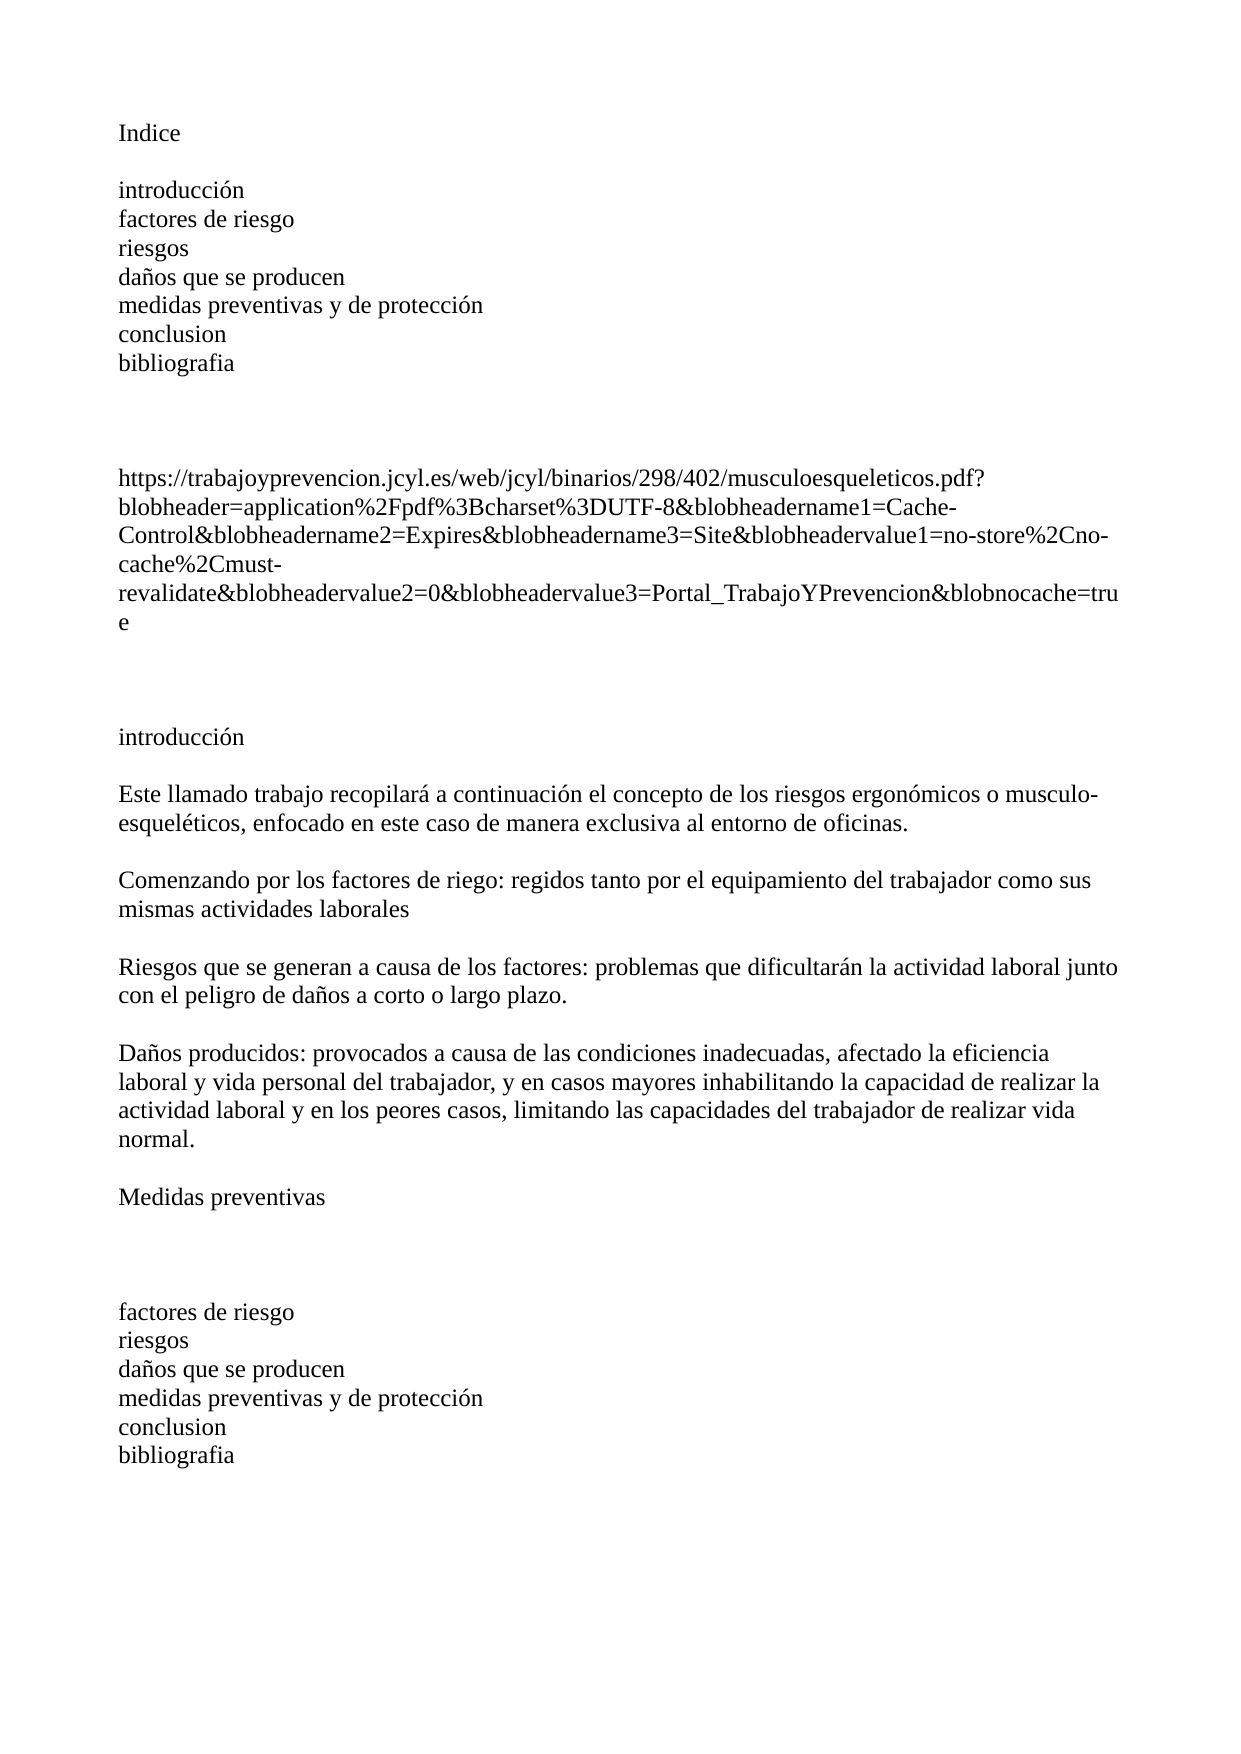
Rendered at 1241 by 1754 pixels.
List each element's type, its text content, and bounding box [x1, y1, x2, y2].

text bibliografia [118, 1441, 1122, 1469]
text introducción [118, 722, 1122, 751]
text introducción [118, 176, 1122, 204]
text factores de riesgo [118, 204, 1122, 233]
text medidas preventivas y de protección [118, 1383, 1122, 1412]
text Riesgos que se generan a causa de los factores: problemas que dificultarán la actividad laboral junto con el peligro de daños a corto o largo plazo. [118, 952, 1122, 1009]
text riesgos [118, 233, 1122, 262]
text factores de riesgo [118, 1297, 1122, 1326]
text Daños producidos: provocados a causa de las condiciones inadecuadas, afectado la eficiencia laboral y vida personal del trabajador, y en casos mayores inhabilitando la capacidad de realizar la actividad laboral y en los peores casos, limitando las capacidades del trabajador de realizar vida normal. [118, 1038, 1122, 1153]
text conclusion [118, 1412, 1122, 1441]
text daños que se producen [118, 262, 1122, 291]
text Indice [118, 118, 1122, 147]
text conclusion [118, 319, 1122, 348]
text https://trabajoyprevencion.jcyl.es/web/jcyl/binarios/298/402/musculoesqueleticos.pdf?blobheader=application%2Fpdf%3Bcharset%3DUTF-8&blobheadername1=Cache-Control&blobheadername2=Expires&blobheadername3=Site&blobheadervalue1=no-store%2Cno-cache%2Cmust-revalidate&blobheadervalue2=0&blobheadervalue3=Portal_TrabajoYPrevencion&blobnocache=true [118, 463, 1122, 636]
text medidas preventivas y de protección [118, 291, 1122, 319]
text riesgos [118, 1326, 1122, 1354]
text Este llamado trabajo recopilará a continuación el concepto de los riesgos ergonómicos o musculo-esqueléticos, enfocado en este caso de manera exclusiva al entorno de oficinas. [118, 779, 1122, 837]
text Comenzando por los factores de riego: regidos tanto por el equipamiento del trabajador como sus mismas actividades laborales [118, 866, 1122, 923]
text daños que se producen [118, 1354, 1122, 1383]
text bibliografia [118, 348, 1122, 377]
text Medidas preventivas [118, 1182, 1122, 1211]
